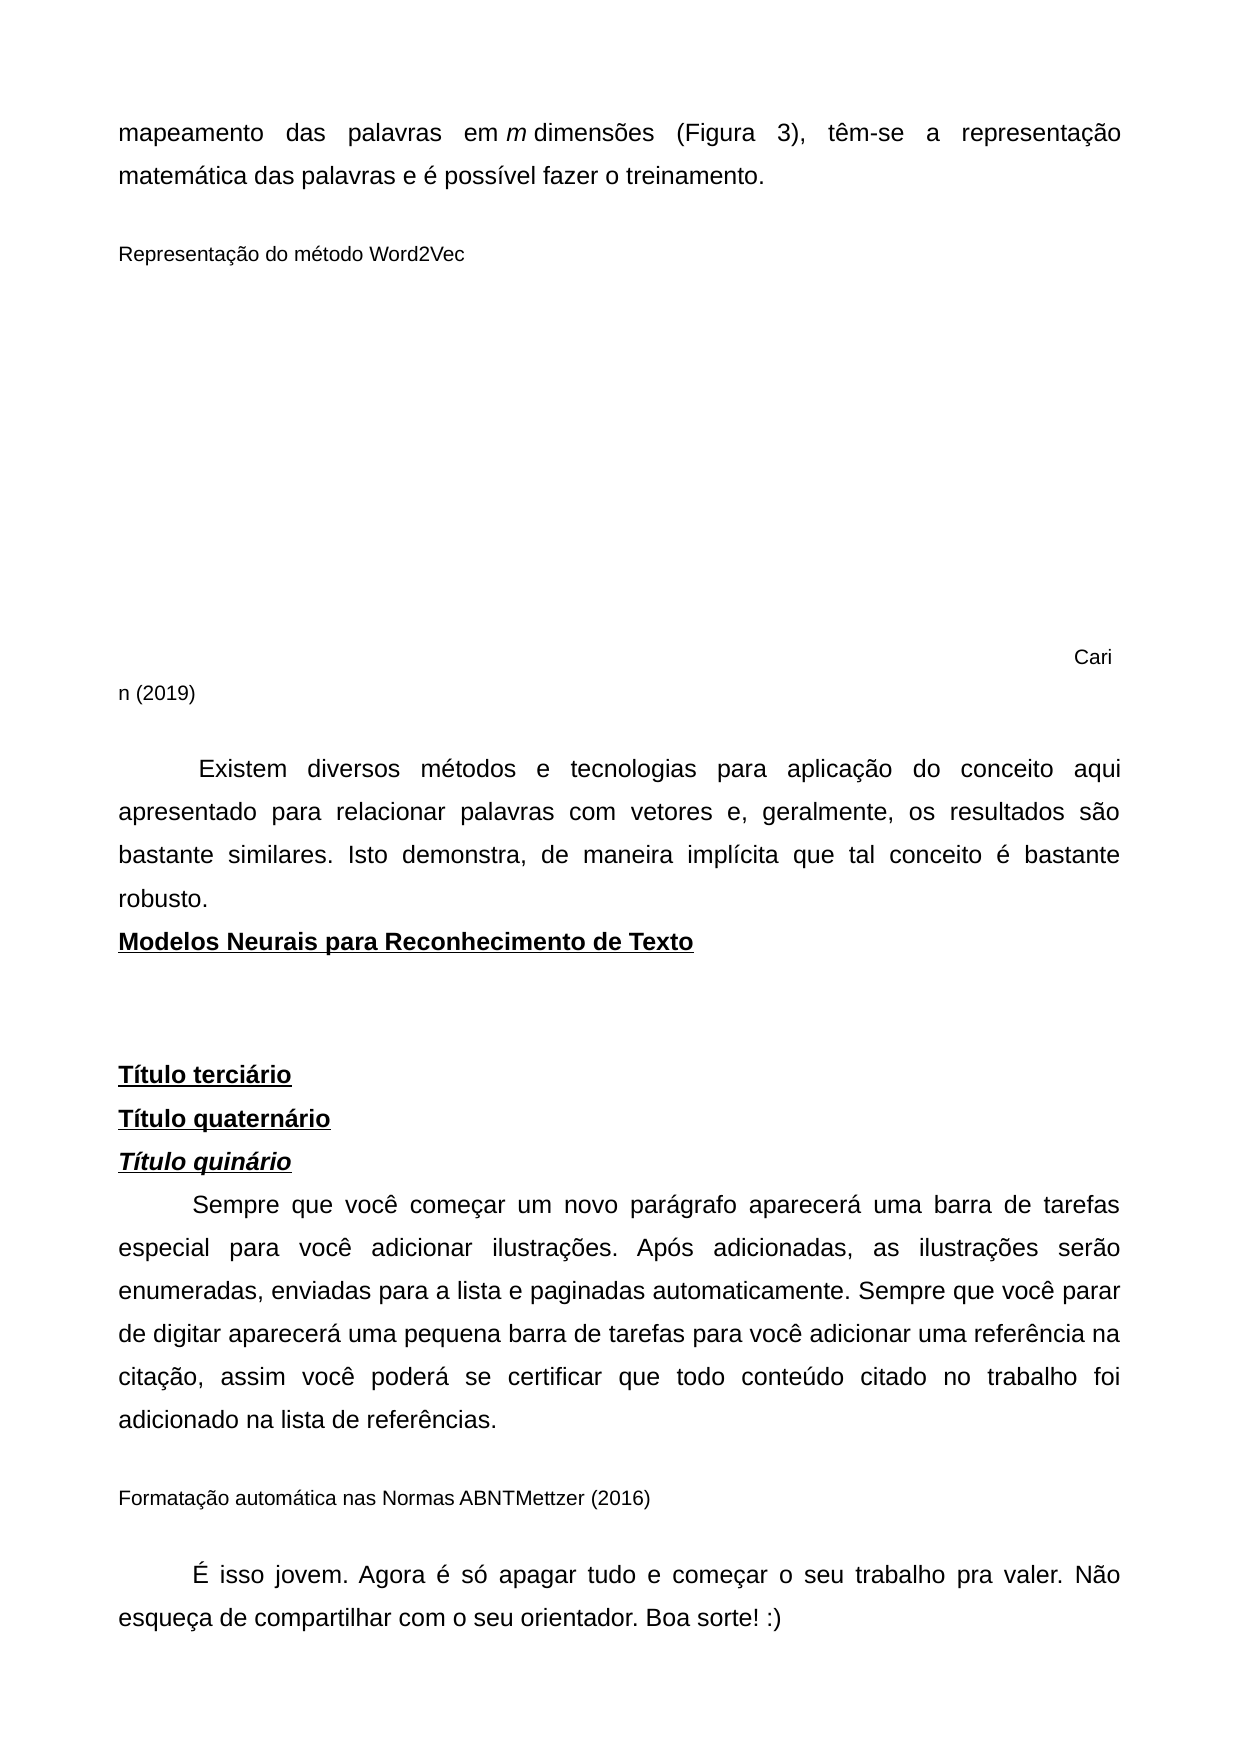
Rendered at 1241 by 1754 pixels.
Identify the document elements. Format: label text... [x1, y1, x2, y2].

text Representação do método Word2Vec Carin (2019) [118, 242, 1122, 704]
text Formatação automática nas Normas ABNTMettzer (2016) [118, 1486, 1122, 1510]
text É isso jovem. Agora é só apagar tudo e começar o seu trabalho pra valer. Não esqueça de compartilhar com o seu orientador. Boa sorte! :) [118, 1559, 1122, 1631]
text mapeamento das palavras em m dimensões (Figura 3), têm-se a representação matemática das palavras e é possível fazer o treinamento. [118, 118, 1122, 190]
subtitle Título terciário [118, 1061, 1122, 1089]
subtitle Modelos Neurais para Reconhecimento de Texto [118, 927, 1122, 955]
text Existem diversos métodos e tecnologias para aplicação do conceito aqui apresentado para relacionar palavras com vetores e, geralmente, os resultados são bastante similares. Isto demonstra, de maneira implícita que tal conceito é bastante robusto. [118, 754, 1122, 912]
subtitle Título quaternário [118, 1104, 1122, 1132]
text Sempre que você começar um novo parágrafo aparecerá uma barra de tarefas especial para você adicionar ilustrações. Após adicionadas, as ilustrações serão enumeradas, enviadas para a lista e paginadas automaticamente. Sempre que você parar de digitar aparecerá uma pequena barra de tarefas para você adicionar uma referência na citação, assim você poderá se certificar que todo conteúdo citado no trabalho foi adicionado na lista de referências. [118, 1190, 1122, 1434]
subtitle Título quinário [118, 1147, 1122, 1176]
